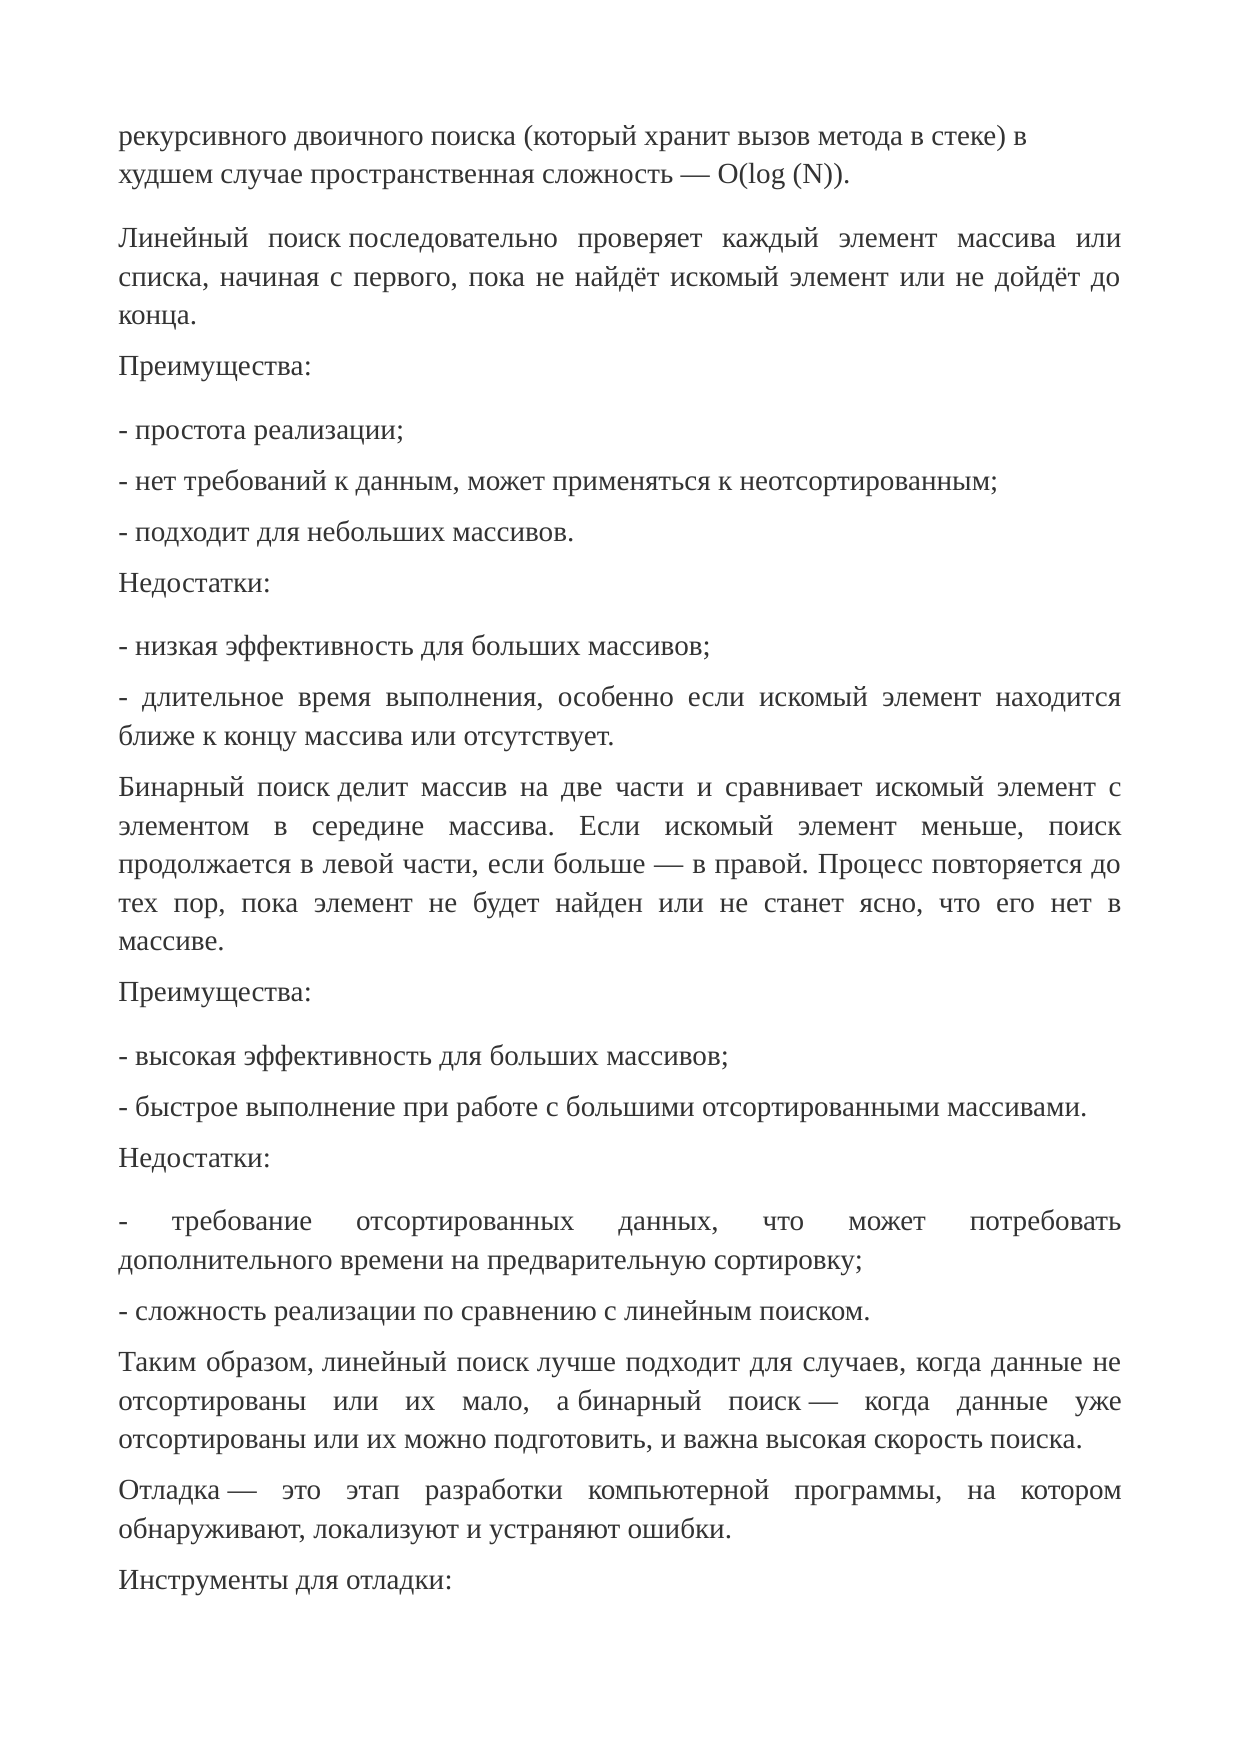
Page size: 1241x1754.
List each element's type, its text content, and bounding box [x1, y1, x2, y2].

text Отладка — это этап разработки компьютерной программы, на котором обнаруживают, локализуют и устраняют ошибки. [118, 1472, 1122, 1544]
text Бинарный поиск делит массив на две части и сравнивает искомый элемент с элементом в середине массива. Если искомый элемент меньше, поиск продолжается в левой части, если больше — в правой. Процесс повторяется до тех пор, пока элемент не будет найден или не станет ясно, что его нет в массиве. [118, 769, 1122, 957]
list - простота реализации; [118, 412, 1122, 445]
text Таким образом, линейный поиск лучше подходит для случаев, когда данные не отсортированы или их мало, а бинарный поиск — когда данные уже отсортированы или их можно подготовить, и важна высокая скорость поиска. [118, 1344, 1122, 1455]
list - сложность реализации по сравнению с линейным поиском. [118, 1293, 1122, 1327]
text Недостатки: [118, 565, 1122, 598]
list рекурсивного двоичного поиска (который хранит вызов метода в стеке) в худшем случае пространственная сложность — O(log (N)). [118, 118, 1122, 190]
text Недостатки: [118, 1140, 1122, 1173]
text Преимущества: [118, 348, 1122, 382]
list - подходит для небольших массивов. [118, 514, 1122, 547]
list - низкая эффективность для больших массивов; [118, 628, 1122, 662]
list - быстрое выполнение при работе с большими отсортированными массивами. [118, 1089, 1122, 1122]
list Линейный поиск последовательно проверяет каждый элемент массива или списка, начиная с первого, пока не найдёт искомый элемент или не дойдёт до конца. [118, 220, 1122, 331]
list - нет требований к данным, может применяться к неотсортированным; [118, 463, 1122, 496]
list - высокая эффективность для больших массивов; [118, 1038, 1122, 1071]
text Инструменты для отладки: [118, 1562, 1122, 1595]
text Преимущества: [118, 974, 1122, 1008]
list - требование отсортированных данных, что может потребовать дополнительного времени на предварительную сортировку; [118, 1203, 1122, 1276]
list - длительное время выполнения, особенно если искомый элемент находится ближе к концу массива или отсутствует. [118, 679, 1122, 752]
